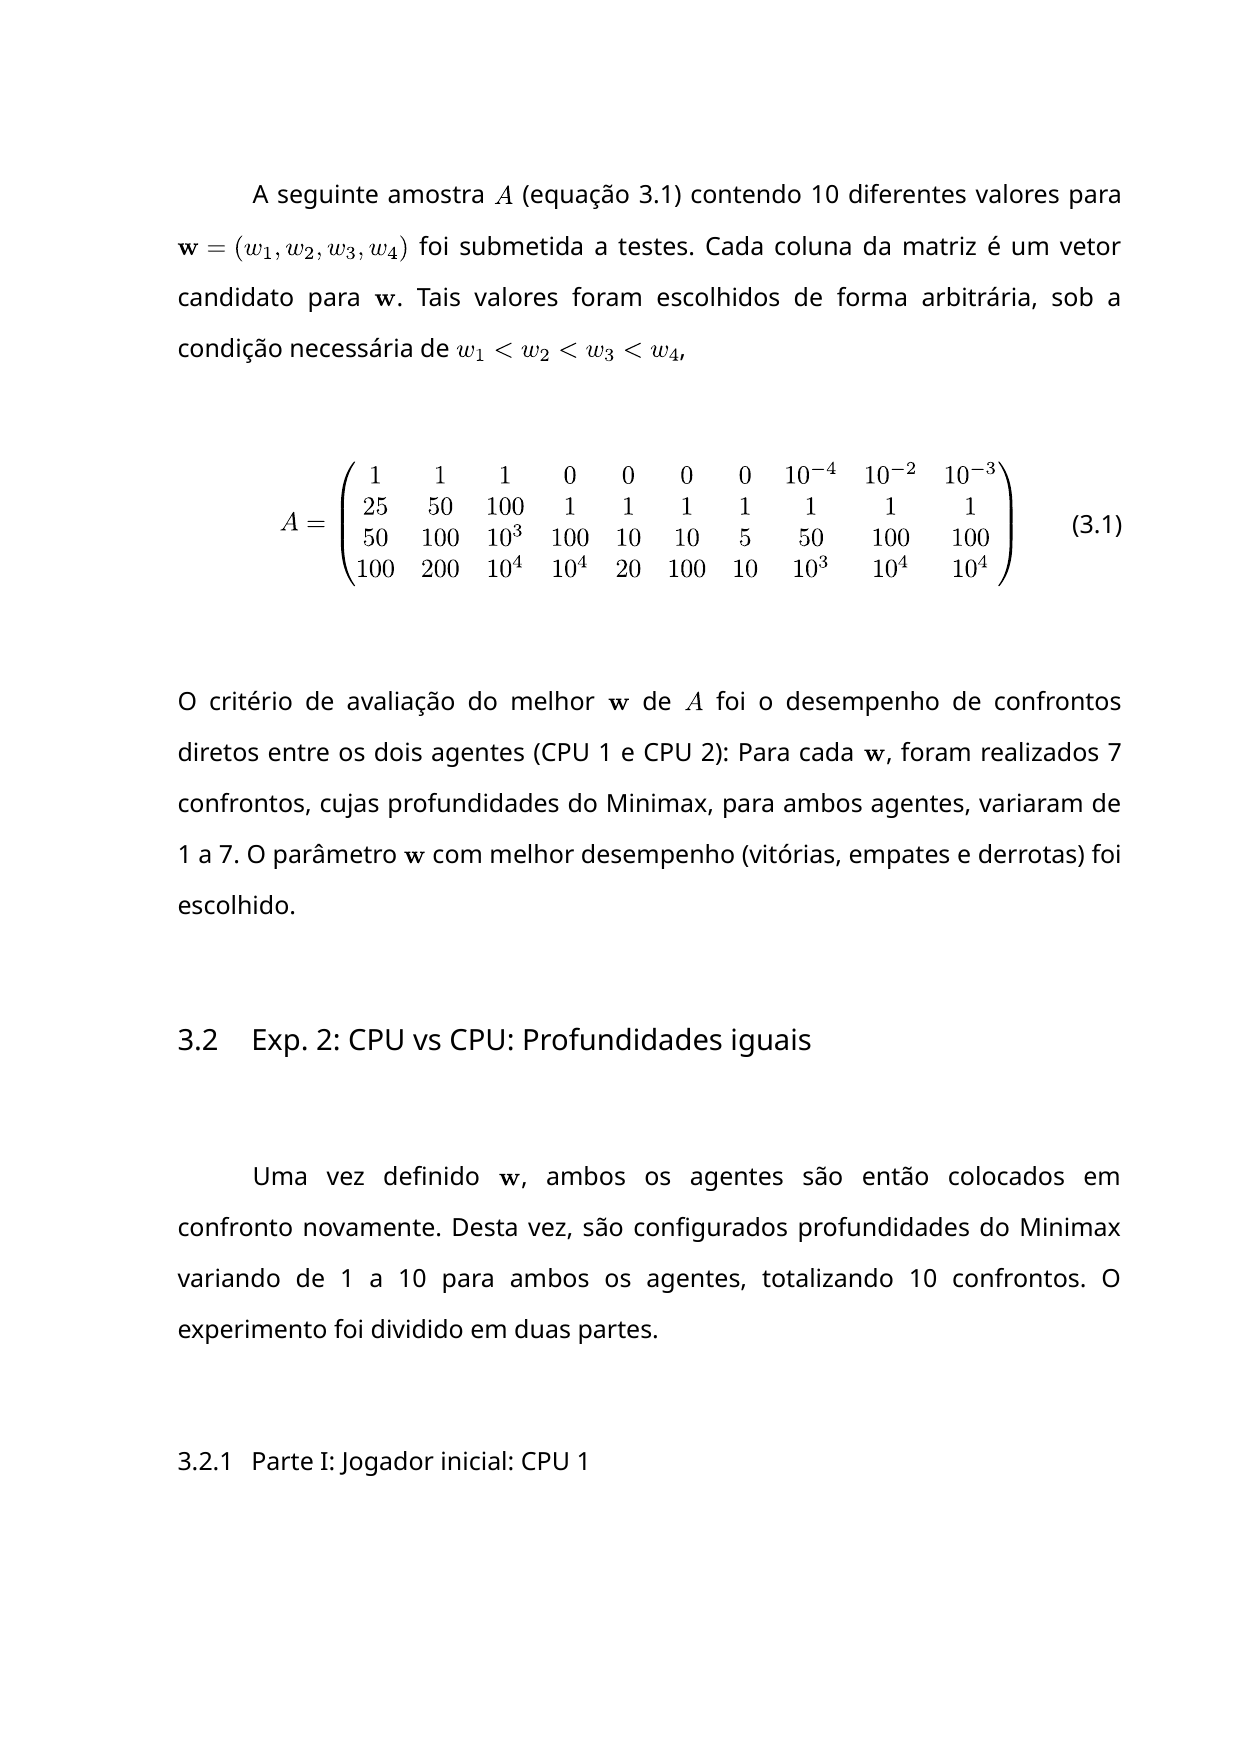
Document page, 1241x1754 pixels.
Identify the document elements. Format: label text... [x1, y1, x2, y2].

subtitle Parte I: Jogador inicial: CPU 1 [177, 1443, 1122, 1477]
text [177, 462, 279, 586]
text (3.1) [1021, 462, 1122, 586]
subtitle Exp. 2: CPU vs CPU: Profundidades iguais [177, 1019, 1122, 1058]
text Uma vez definido , ambos os agentes são então colocados em confronto novamente. Desta vez, são configurados profundidades do Minimax variando de 1 a 10 para ambos os agentes, totalizando 10 confrontos. O experimento foi dividido em duas partes. [177, 1159, 1122, 1346]
text A seguinte amostra (equação 3.1) contendo 10 diferentes valores para foi submetida a testes. Cada coluna da matriz é um vetor candidato para . Tais valores foram escolhidos de forma arbitrária, sob a condição necessária de , [177, 177, 1122, 364]
text O critério de avaliação do melhor de foi o desempenho de confrontos diretos entre os dois agentes (CPU 1 e CPU 2): Para cada , foram realizados 7 confrontos, cujas profundidades do Minimax, para ambos agentes, variaram de 1 a 7. O parâmetro com melhor desempenho (vitórias, empates e derrotas) foi escolhido. [177, 683, 1122, 922]
